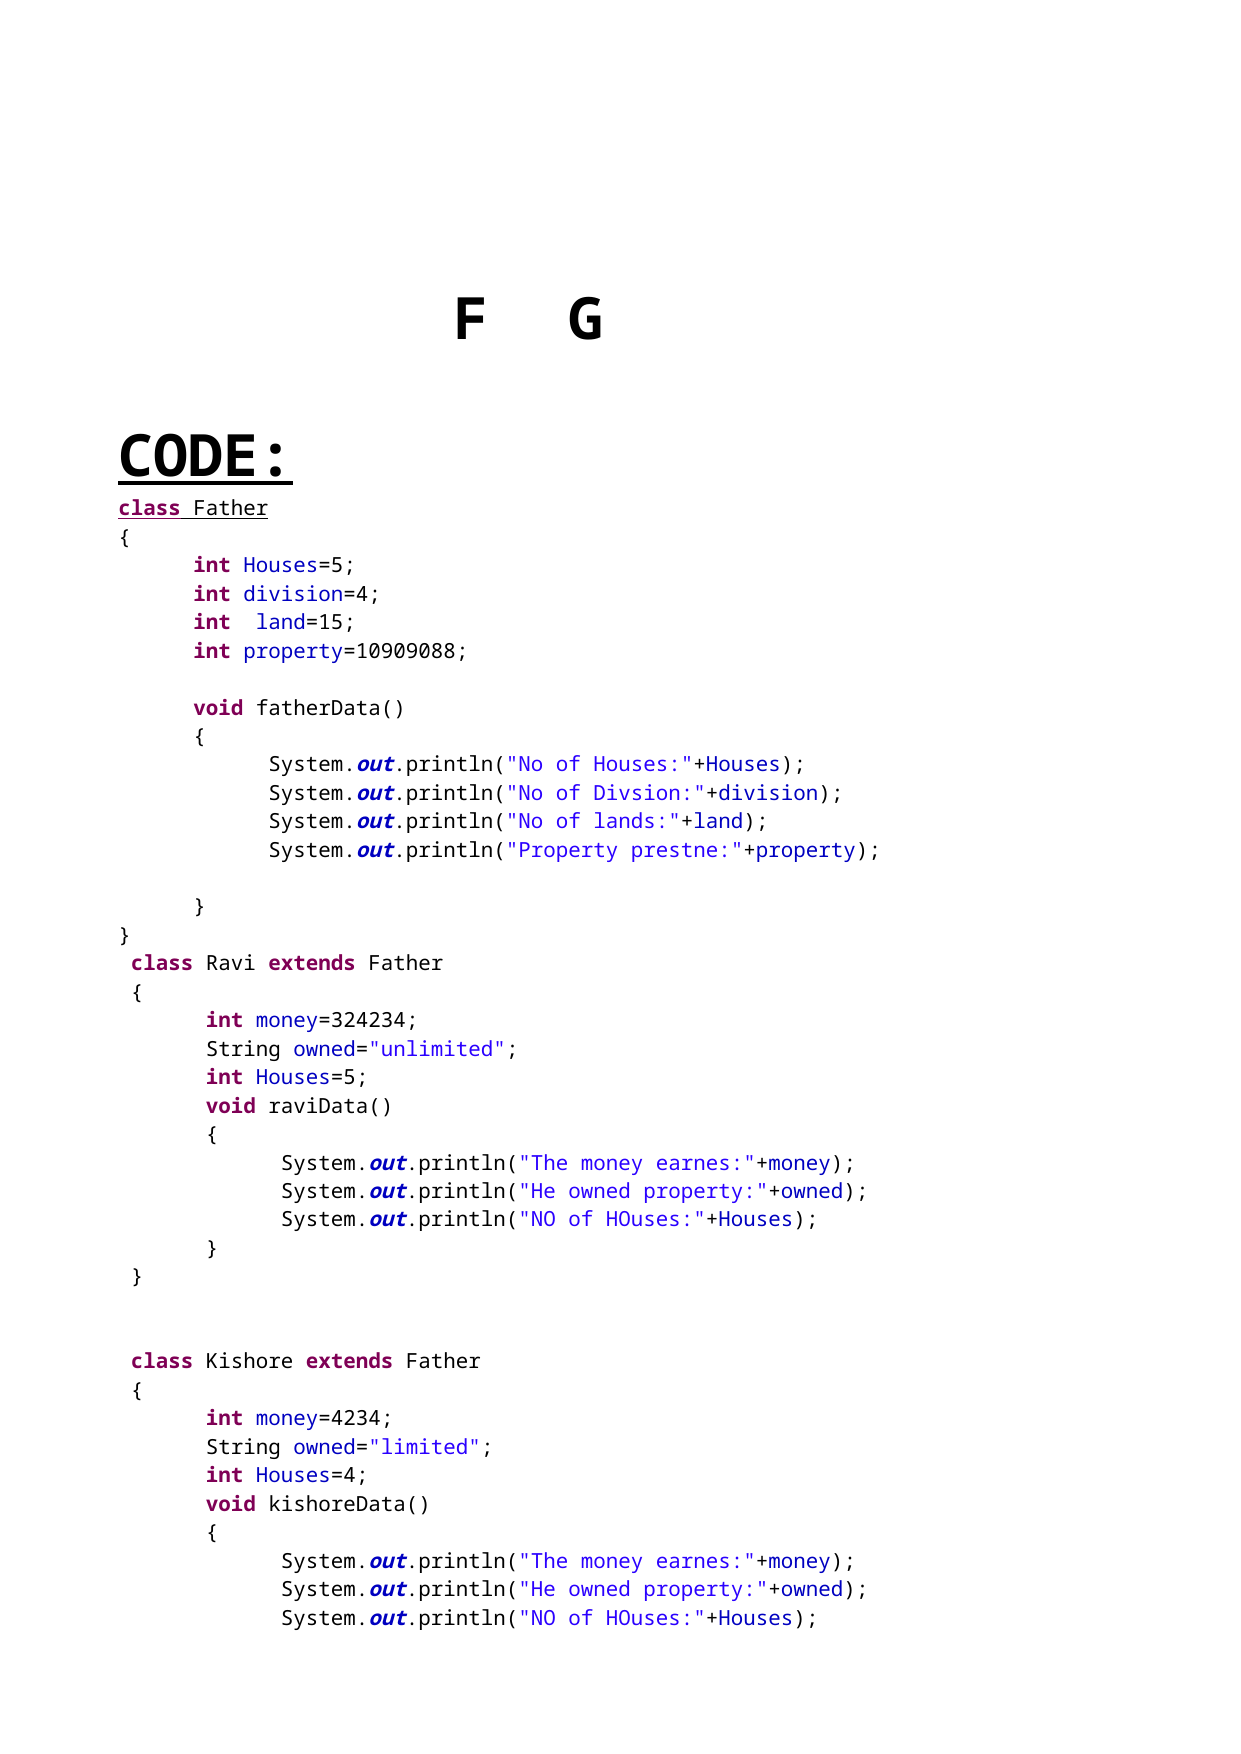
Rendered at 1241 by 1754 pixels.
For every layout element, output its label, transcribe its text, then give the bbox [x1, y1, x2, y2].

text int land=15; [118, 607, 1122, 636]
text void fatherData() [118, 693, 1122, 721]
text System.out.println("NO of HOuses:"+Houses); [118, 1603, 1122, 1631]
text } [118, 1261, 1122, 1290]
text int property=10909088; [118, 636, 1122, 664]
text int Houses=4; [118, 1460, 1122, 1489]
text int money=4234; [118, 1403, 1122, 1432]
text System.out.println("He owned property:"+owned); [118, 1176, 1122, 1204]
text System.out.println("No of Divsion:"+division); [118, 778, 1122, 806]
text class Father [118, 493, 1122, 522]
text { [118, 977, 1122, 1005]
text CODE: [118, 414, 1122, 493]
text System.out.println("He owned property:"+owned); [118, 1574, 1122, 1603]
text String owned="unlimited"; [118, 1034, 1122, 1062]
text int division=4; [118, 579, 1122, 607]
text { [118, 721, 1122, 749]
text System.out.println("Property prestne:"+property); [118, 835, 1122, 863]
text int money=324234; [118, 1005, 1122, 1034]
text { [118, 522, 1122, 550]
text void raviData() [118, 1091, 1122, 1119]
text { [118, 1375, 1122, 1403]
text System.out.println("NO of HOuses:"+Houses); [118, 1204, 1122, 1233]
text { [118, 1119, 1122, 1148]
text String owned="limited"; [118, 1432, 1122, 1460]
text F G [118, 277, 1122, 357]
text } [118, 892, 1122, 920]
text System.out.println("The money earnes:"+money); [118, 1148, 1122, 1176]
text class Ravi extends Father [118, 948, 1122, 977]
text { [118, 1517, 1122, 1546]
text System.out.println("No of lands:"+land); [118, 806, 1122, 835]
text void kishoreData() [118, 1489, 1122, 1517]
text } [118, 920, 1122, 948]
text } [118, 1233, 1122, 1261]
text System.out.println("The money earnes:"+money); [118, 1546, 1122, 1574]
text int Houses=5; [118, 1062, 1122, 1091]
text int Houses=5; [118, 550, 1122, 579]
text class Kishore extends Father [118, 1347, 1122, 1375]
text System.out.println("No of Houses:"+Houses); [118, 749, 1122, 778]
